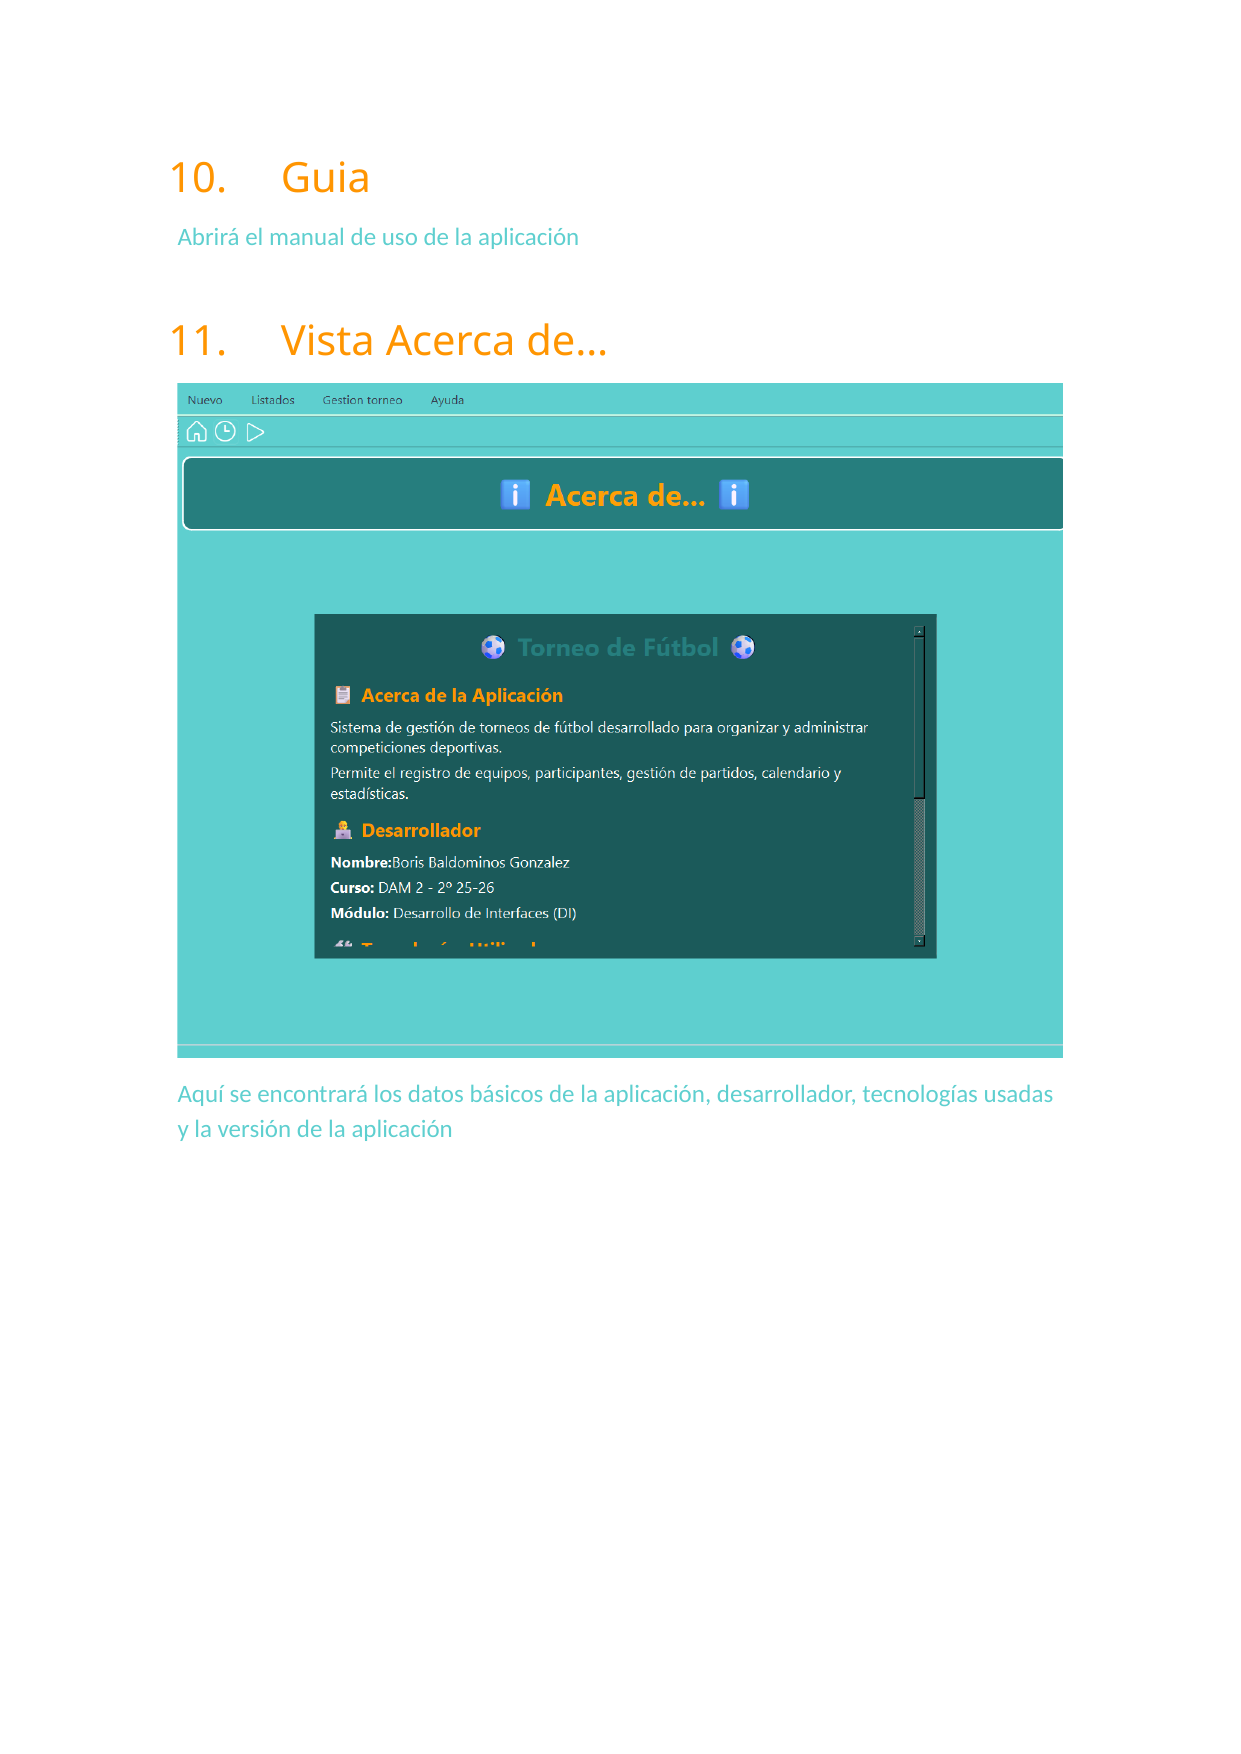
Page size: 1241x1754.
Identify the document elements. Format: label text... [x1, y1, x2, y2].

list Guia [168, 148, 1063, 204]
text Abrirá el manual de uso de la aplicación [177, 221, 1063, 252]
text Aquí se encontrará los datos básicos de la aplicación, desarrollador, tecnologías usadas y la versión de la aplicación [177, 1079, 1063, 1144]
list Vista Acerca de… [168, 310, 1063, 367]
